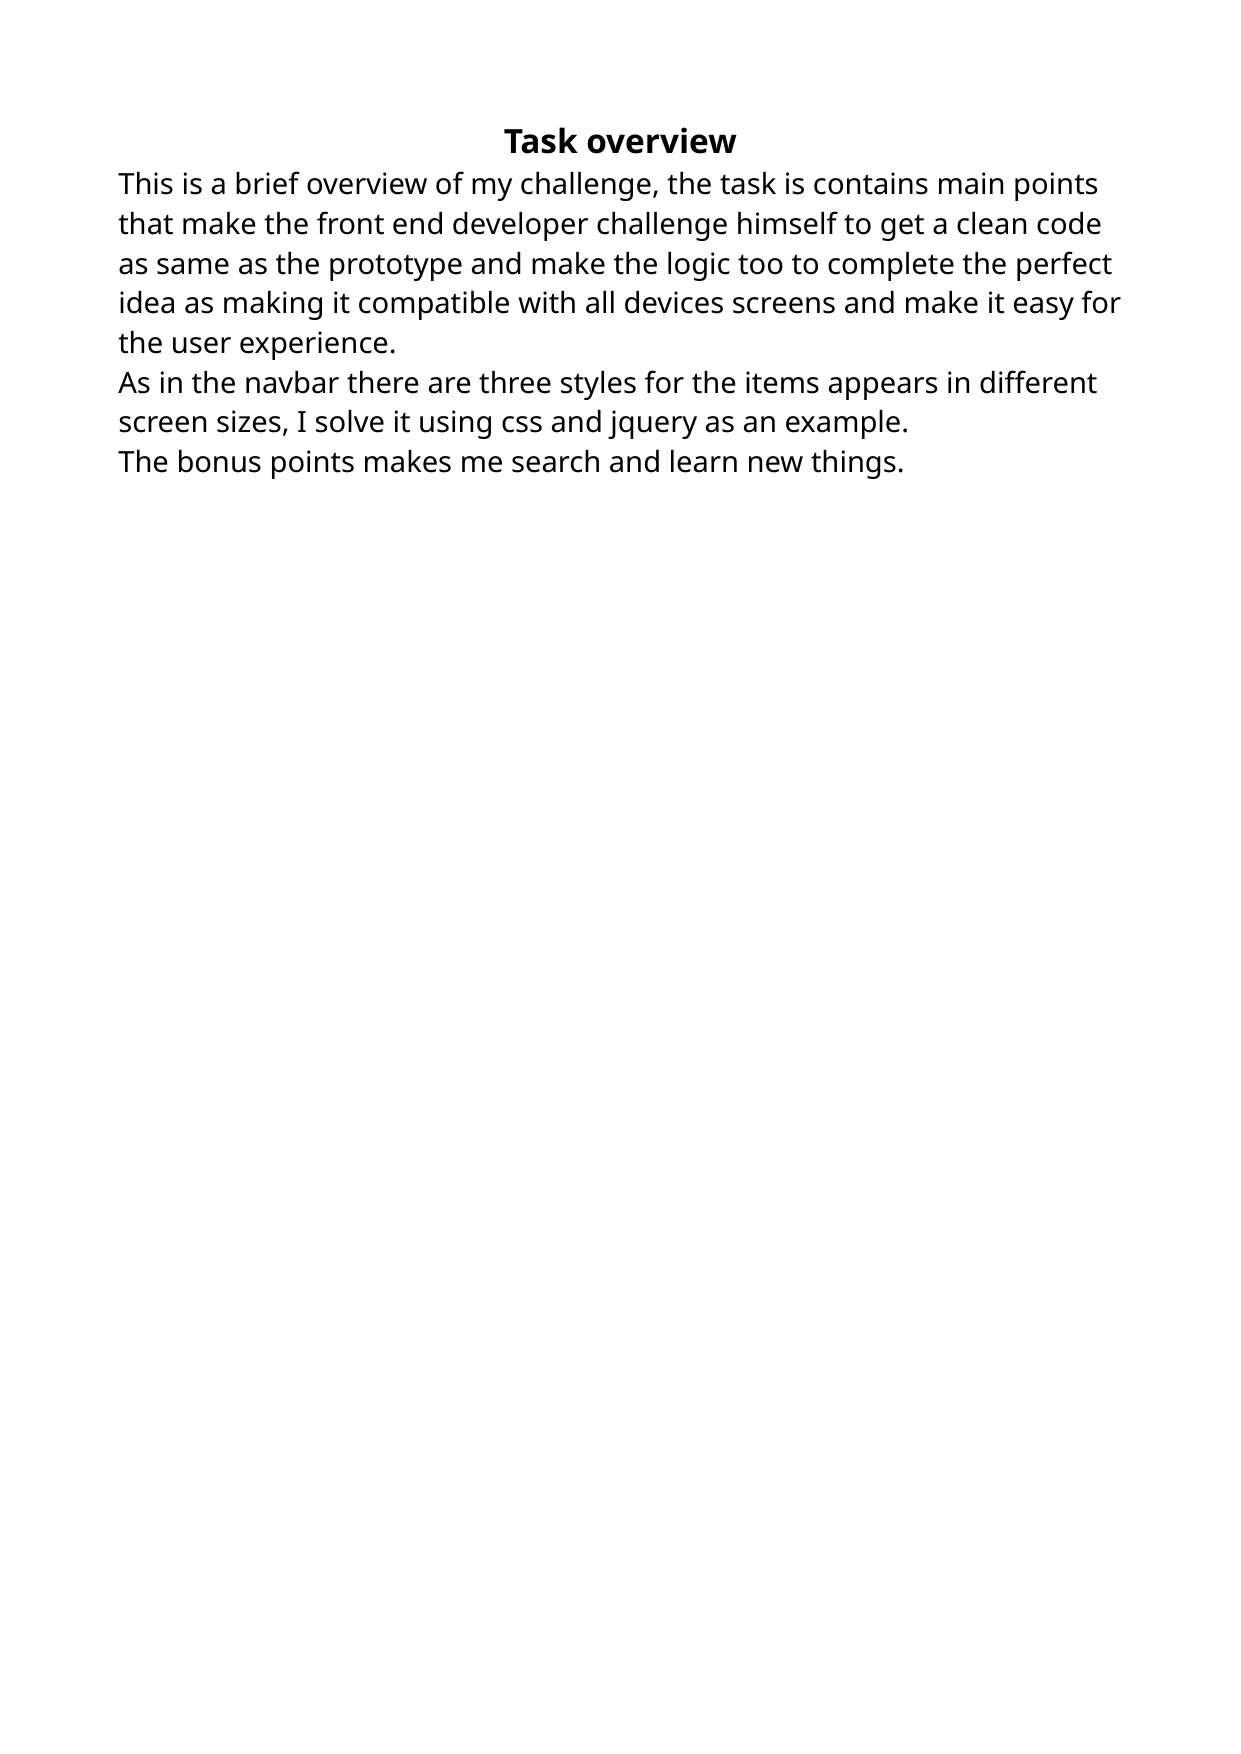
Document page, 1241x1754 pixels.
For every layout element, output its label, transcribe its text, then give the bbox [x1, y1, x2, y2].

text Task overview [118, 118, 1122, 163]
text This is a brief overview of my challenge, the task is contains main points that make the front end developer challenge himself to get a clean code as same as the prototype and make the logic too to complete the perfect idea as making it compatible with all devices screens and make it easy for the user experience. As in the navbar there are three styles for the items appears in different screen sizes, I solve it using css and jquery as an example. The bonus points makes me search and learn new things. [118, 163, 1122, 481]
